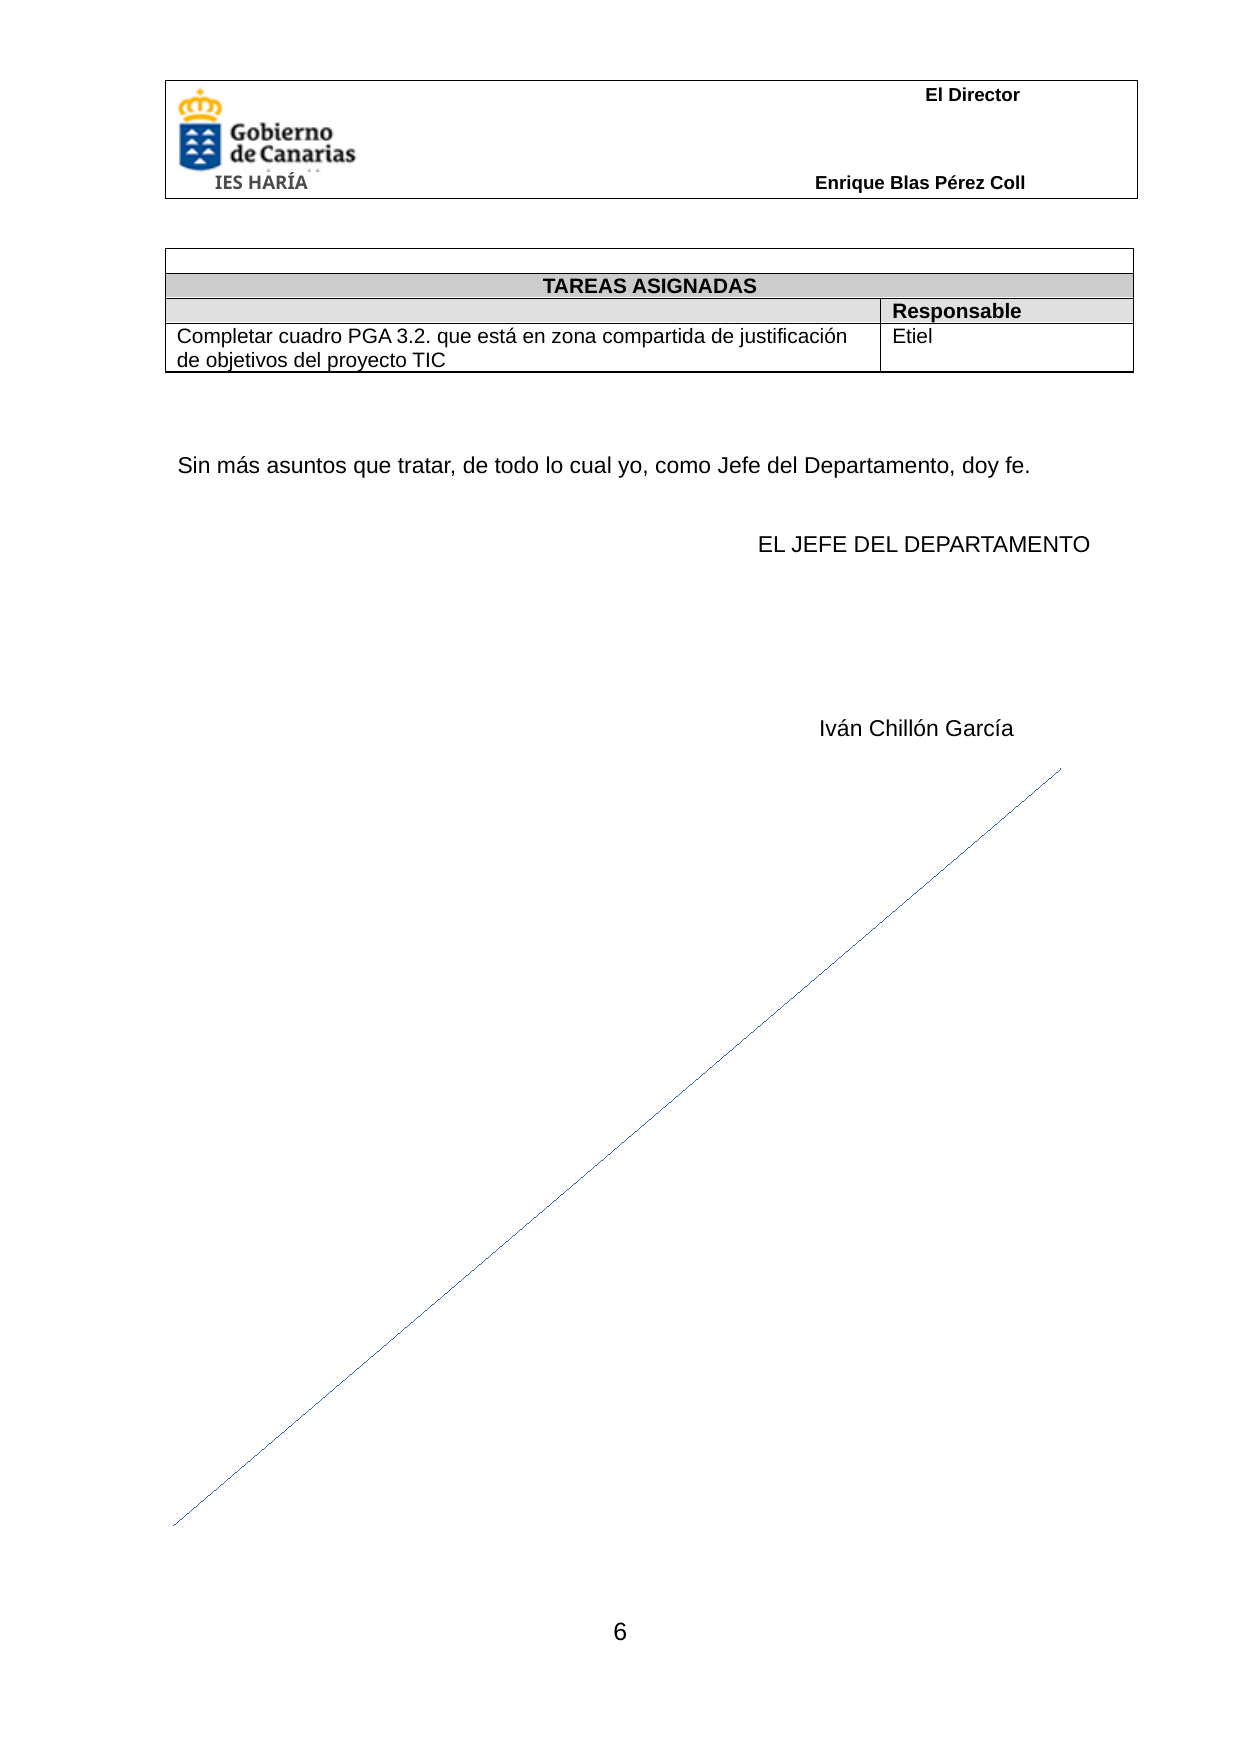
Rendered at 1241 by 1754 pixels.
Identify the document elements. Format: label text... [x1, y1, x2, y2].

table_cell [166, 299, 880, 322]
table_cell Responsable [881, 299, 1133, 322]
table_cell TAREAS ASIGNADAS [166, 274, 1133, 297]
table_cell Etiel [881, 324, 1133, 371]
text Iván Chillón García [177, 715, 1122, 741]
text EL JEFE DEL DEPARTAMENTO [177, 531, 1122, 557]
table_cell Completar cuadro PGA 3.2. que está en zona compartida de justificación de objetivos del proyecto TIC [166, 324, 880, 371]
picture [173, 85, 359, 172]
text Sin más asuntos que tratar, de todo lo cual yo, como Jefe del Departamento, doy fe. [177, 452, 1122, 478]
